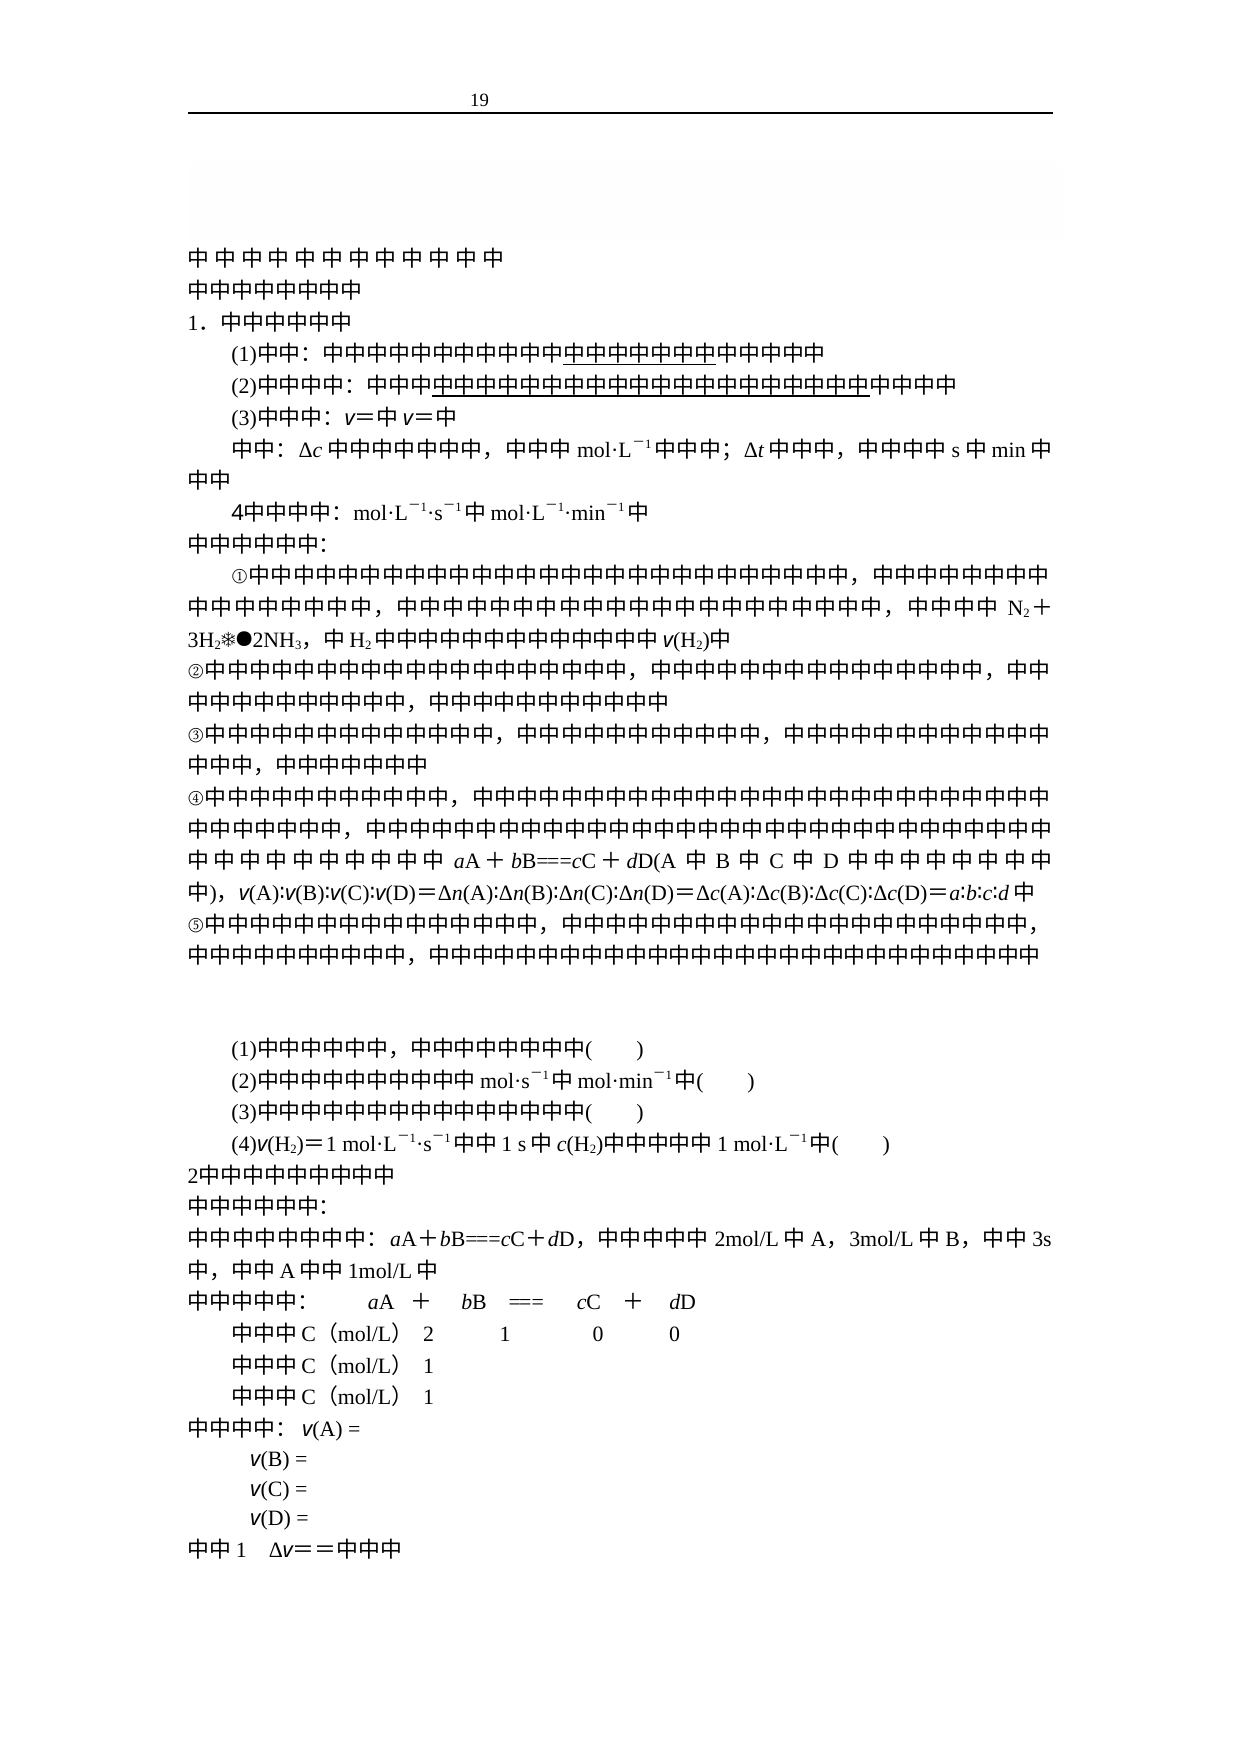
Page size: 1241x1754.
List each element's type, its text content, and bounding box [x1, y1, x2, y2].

picture [187, 995, 483, 1031]
text 中中1 Δv＝＝中中中 [187, 1532, 1053, 1564]
text 中中中C（mol/L） 1 [187, 1379, 1053, 1411]
text 中中中中中中： [187, 1189, 1053, 1221]
text 中中中中中中中中：aA＋bB===cC＋dD，中中中中中2mol/L中A，3mol/L中B，中中3s中，中中A中中1mol/L中 [187, 1221, 1053, 1284]
text 中中：Δc中中中中中中中，中中中mol·L－1中中中；Δt中中中，中中中中s中min中中中 [187, 432, 1053, 495]
text (1)中中中中中中，中中中中中中中中( ) [187, 1031, 1053, 1063]
picture [187, 162, 1062, 242]
text 中中中中： v(A) = [187, 1411, 1053, 1443]
text v(B) = [187, 1443, 1053, 1473]
text (3)中中中中中中中中中中中中中中中( ) [187, 1094, 1053, 1126]
text (3)中中中：v＝中v＝中 [187, 400, 1053, 432]
text (1)中中：中中中中中中中中中中中中中中中中中中中中中中中 [187, 336, 1053, 368]
text ②中中中中中中中中中中中中中中中中中中中，中中中中中中中中中中中中中中中，中中中中中中中中中中中中，中中中中中中中中中中中 [187, 653, 1053, 717]
text ①中中中中中中中中中中中中中中中中中中中中中中中中中中中，中中中中中中中中中中中中中中中中，中中中中中中中中中中中中中中中中中中中中中，中中中中N2＋3H22NH3，中H2中中中中中中中中中中中中中v(H2)中 [187, 558, 1053, 653]
text ⑤中中中中中中中中中中中中中中中，中中中中中中中中中中中中中中中中中中中中中，中中中中中中中中中中，中中中中中中中中中中中中中中中中中中中中中中中中中中中中 [187, 907, 1053, 970]
list 中中中中中中中中中 [187, 1158, 1053, 1189]
text 中中中中中： aA ＋ bB === cC ＋ dD [187, 1284, 1053, 1316]
text 中中中中中中： [187, 527, 1053, 558]
text (4)v(H2)＝1 mol·L－1·s－1中中1 s中c(H2)中中中中中1 mol·L－1中( ) [187, 1126, 1053, 1158]
text 中中中中中中中中 [187, 273, 1053, 305]
text (2)中中中中中中中中中中mol·s－1中mol·min－1中( ) [187, 1063, 1053, 1094]
text v(D) = [187, 1502, 1053, 1532]
text 中中中C（mol/L） 1 [187, 1348, 1053, 1379]
text 1．中中中中中中 [187, 305, 1053, 336]
text 中中中C（mol/L） 2 1 0 0 [187, 1316, 1053, 1348]
list 中中中中：mol·L－1·s－1中mol·L－1·min－1中 [187, 495, 1053, 527]
text (2)中中中中：中中中中中中中中中中中中中中中中中中中中中中中中中中中 [187, 368, 1053, 400]
text 中 中 中 中 中 中 中 中 中 中 中 中 [187, 242, 1053, 273]
text ③中中中中中中中中中中中中中，中中中中中中中中中中中，中中中中中中中中中中中中中中中，中中中中中中中 [187, 717, 1053, 780]
text ④中中中中中中中中中中中，中中中中中中中中中中中中中中中中中中中中中中中中中中中中中中中中中，中中中中中中中中中中中中中中中中中中中中中中中中中中中中中中中中中中中中中中中中中aA＋bB===cC＋dD(A中B中C中D中中中中中中中中中)，v(A)∶v(B)∶v(C)∶v(D)＝Δn(A)∶Δn(B)∶Δn(C)∶Δn(D)＝Δc(A)∶Δc(B)∶Δc(C)∶Δc(D)＝a∶b∶c∶d中 [187, 780, 1053, 907]
text v(C) = [187, 1473, 1053, 1502]
